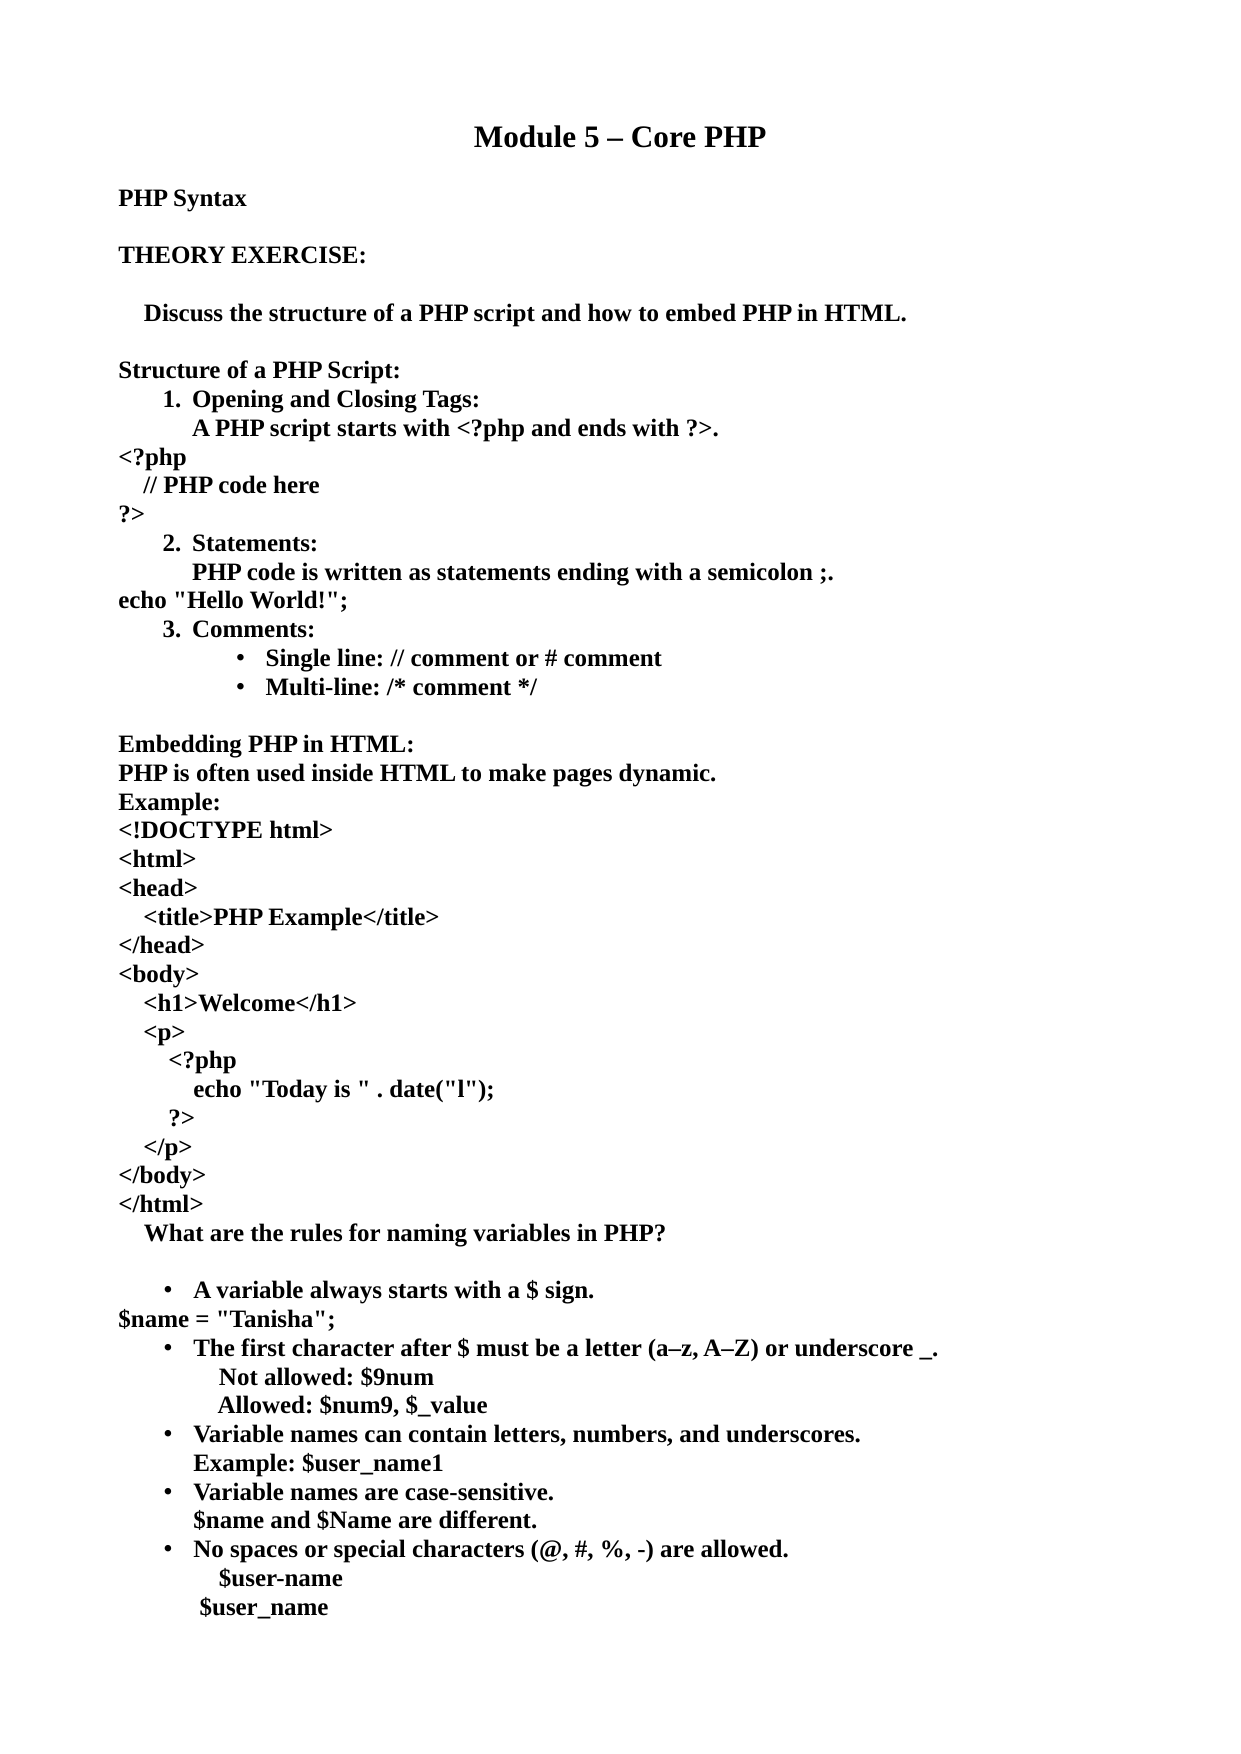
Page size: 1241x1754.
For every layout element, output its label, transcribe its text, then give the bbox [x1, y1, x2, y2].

list Variable names are case-sensitive. $name and $Name are different. [164, 1477, 1122, 1534]
list Variable names can contain letters, numbers, and underscores. Example: $user_name1 [164, 1419, 1122, 1477]
text  What are the rules for naming variables in PHP? [118, 1218, 1122, 1247]
text <!DOCTYPE html> [118, 815, 1122, 844]
text <html> [118, 844, 1122, 873]
text </html> [118, 1189, 1122, 1218]
text </p> [118, 1132, 1122, 1160]
list Opening and Closing Tags: A PHP script starts with <?php and ends with ?>. [162, 384, 1122, 442]
text <head> [118, 873, 1122, 902]
text <p> [118, 1017, 1122, 1045]
list Comments: [162, 614, 1122, 643]
text echo "Hello World!"; [118, 585, 1122, 614]
text <h1>Welcome</h1> [118, 988, 1122, 1017]
text Module 5 – Core PHP [118, 118, 1122, 154]
text <body> [118, 959, 1122, 988]
text PHP is often used inside HTML to make pages dynamic. Example: [118, 758, 1122, 815]
text // PHP code here [118, 470, 1122, 499]
text $name = "Tanisha"; [118, 1304, 1122, 1333]
text <?php [118, 442, 1122, 470]
text  Discuss the structure of a PHP script and how to embed PHP in HTML. [118, 298, 1122, 327]
text Embedding PHP in HTML: [118, 729, 1122, 758]
list Multi-line: /* comment */ [236, 672, 1122, 700]
text echo "Today is " . date("l"); [118, 1074, 1122, 1103]
text </head> [118, 930, 1122, 959]
text Structure of a PHP Script: [118, 355, 1122, 384]
text </body> [118, 1160, 1122, 1189]
text <title>PHP Example</title> [118, 902, 1122, 930]
text THEORY EXERCISE: [118, 240, 1122, 269]
list The first character after $ must be a letter (a–z, A–Z) or underscore _. ❌ Not allowed: $9num ✅ Allowed: $num9, $_value [164, 1333, 1122, 1419]
text ?> [118, 499, 1122, 528]
list A variable always starts with a $ sign. [164, 1275, 1122, 1304]
text <?php [118, 1045, 1122, 1074]
list Statements: PHP code is written as statements ending with a semicolon ;. [162, 528, 1122, 585]
list Single line: // comment or # comment [236, 643, 1122, 672]
text ?> [118, 1103, 1122, 1132]
list No spaces or special characters (@, #, %, -) are allowed. ❌ $user-name $user_name [164, 1534, 1122, 1620]
text PHP Syntax [118, 183, 1122, 212]
